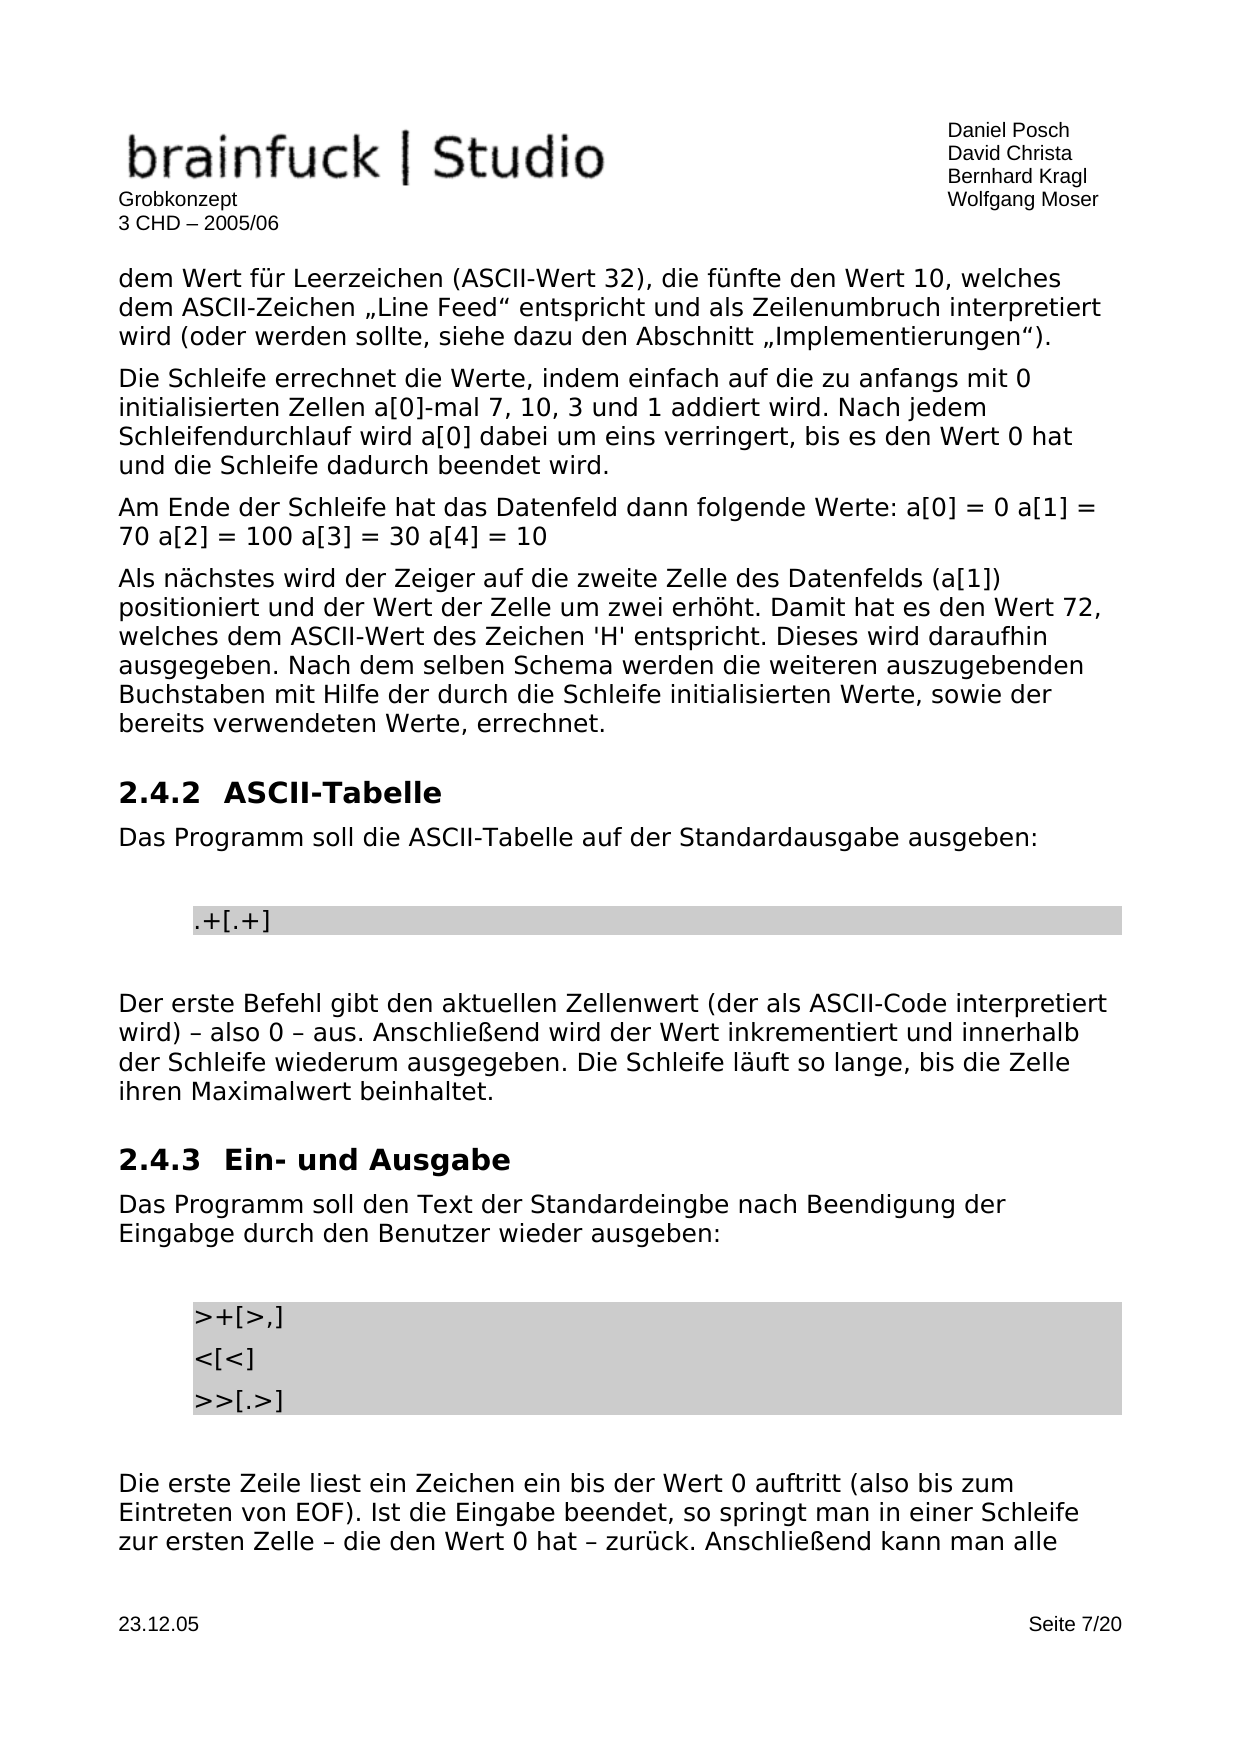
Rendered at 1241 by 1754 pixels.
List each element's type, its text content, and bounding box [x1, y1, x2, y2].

text .+[.+] [193, 906, 1122, 935]
text Als nächstes wird der Zeiger auf die zweite Zelle des Datenfelds (a[1]) positioniert und der Wert der Zelle um zwei erhöht. Damit hat es den Wert 72, welches dem ASCII-Wert des Zeichen 'H' entspricht. Dieses wird daraufhin ausgegeben. Nach dem selben Schema werden die weiteren auszugebenden Buchstaben mit Hilfe der durch die Schleife initialisierten Werte, sowie der bereits verwendeten Werte, errechnet. [118, 564, 1122, 739]
text Die Schleife errechnet die Werte, indem einfach auf die zu anfangs mit 0 initialisierten Zellen a[0]-mal 7, 10, 3 und 1 addiert wird. Nach jedem Schleifendurchlauf wird a[0] dabei um eins verringert, bis es den Wert 0 hat und die Schleife dadurch beendet wird. [118, 364, 1122, 480]
text >>[.>] [193, 1386, 1122, 1415]
text >+[>,] [193, 1302, 1122, 1332]
text Das Programm soll den Text der Standardeingbe nach Beendigung der Eingabge durch den Benutzer wieder ausgeben: [118, 1190, 1122, 1248]
text Der erste Befehl gibt den aktuellen Zellenwert (der als ASCII-Code interpretiert wird) – also 0 – aus. Anschließend wird der Wert inkrementiert und innerhalb der Schleife wiederum ausgegeben. Die Schleife läuft so lange, bis die Zelle ihren Maximalwert beinhaltet. [118, 989, 1122, 1106]
subtitle Ein- und Ausgabe [118, 1143, 1122, 1177]
text <[<] [193, 1344, 1122, 1373]
text dem Wert für Leerzeichen (ASCII-Wert 32), die fünfte den Wert 10, welches dem ASCII-Zeichen „Line Feed“ entspricht und als Zeilenumbruch interpretiert wird (oder werden sollte, siehe dazu den Abschnitt „Implementierungen“). [118, 264, 1122, 351]
text Die erste Zeile liest ein Zeichen ein bis der Wert 0 auftritt (also bis zum Eintreten von EOF). Ist die Eingabe beendet, so springt man in einer Schleife zur ersten Zelle – die den Wert 0 hat – zurück. Anschließend kann man alle [118, 1469, 1122, 1557]
text Am Ende der Schleife hat das Datenfeld dann folgende Werte: a[0] = 0 a[1] = 70 a[2] = 100 a[3] = 30 a[4] = 10 [118, 493, 1122, 551]
text Das Programm soll die ASCII-Tabelle auf der Standardausgabe ausgeben: [118, 823, 1122, 852]
subtitle ASCII-Tabelle [118, 776, 1122, 810]
picture [118, 118, 609, 187]
